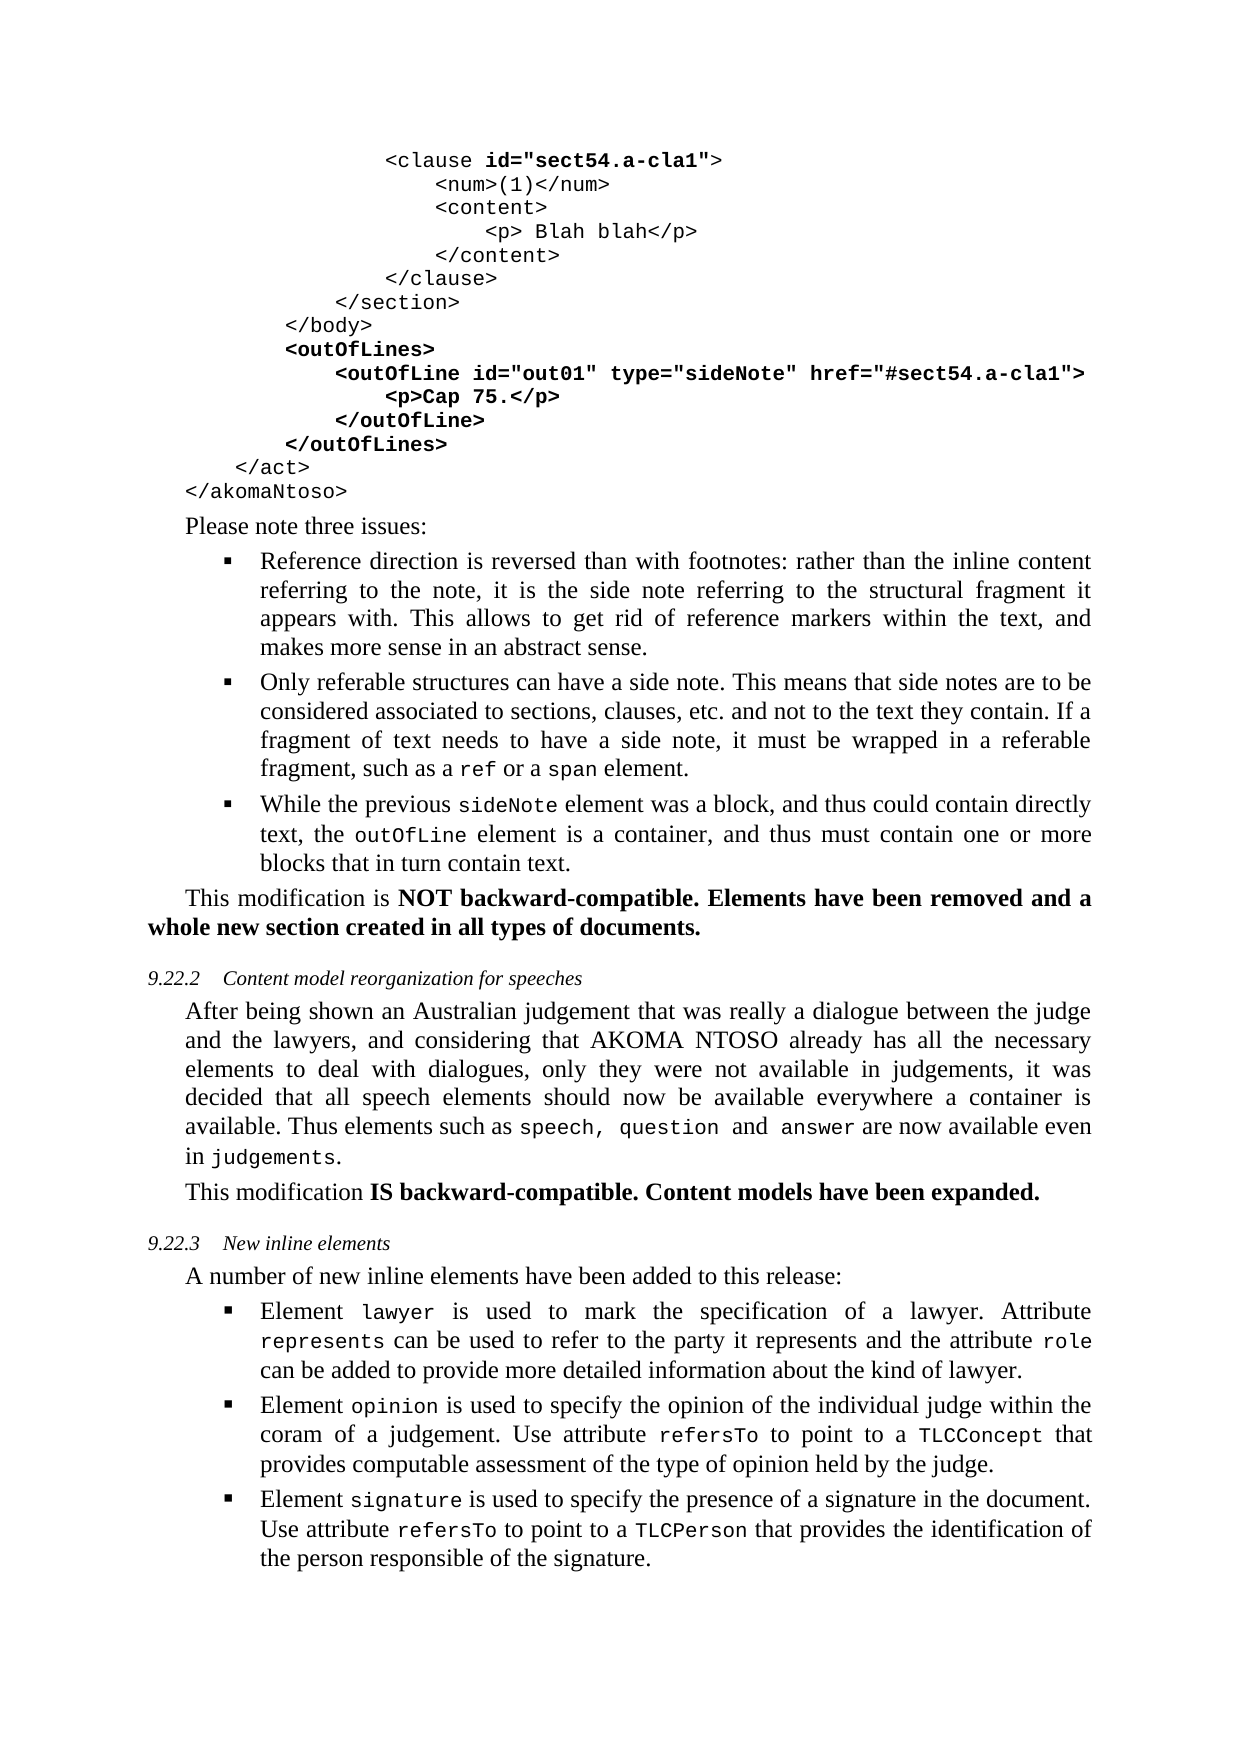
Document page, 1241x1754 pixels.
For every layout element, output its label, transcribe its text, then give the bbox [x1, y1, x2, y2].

text </act> [148, 457, 1092, 481]
subtitle New inline elements [148, 1230, 1092, 1254]
text This modification IS backward-compatible. Content models have been expanded. [148, 1177, 1092, 1205]
list Element signature is used to specify the presence of a signature in the document. Use attribute refersTo to point to a TLCPerson that provides the identification of the person responsible of the signature. [222, 1484, 1092, 1572]
text </clause> [148, 268, 1092, 292]
text </outOfLine> [148, 410, 1092, 434]
text </outOfLines> [148, 434, 1092, 457]
text A number of new inline elements have been added to this release: [148, 1261, 1092, 1289]
text </section> [148, 292, 1092, 316]
text <outOfLines> [148, 339, 1092, 363]
text <num>(1)</num> [148, 174, 1092, 197]
text After being shown an Australian judgement that was really a dialogue between the judge and the lawyers, and considering that AKOMA NTOSO already has all the necessary elements to deal with dialogues, only they were not available in judgements, it was decided that all speech elements should now be available everywhere a container is available. Thus elements such as speech, question and answer are now available even in judgements. [185, 996, 1092, 1170]
text <clause id="sect54.a-cla1"> [148, 150, 1092, 174]
list Only referable structures can have a side note. This means that side notes are to be considered associated to sections, clauses, etc. and not to the text they contain. If a fragment of text needs to have a side note, it must be wrapped in a referable fragment, such as a ref or a span element. [222, 667, 1092, 783]
subtitle Content model reorganization for speeches [148, 966, 1092, 990]
text </body> [148, 316, 1092, 339]
text </akomaNtoso> [148, 481, 1092, 505]
list Element opinion is used to specify the opinion of the individual judge within the coram of a judgement. Use attribute refersTo to point to a TLCConcept that provides computable assessment of the type of opinion held by the judge. [222, 1390, 1092, 1478]
text Please note three issues: [148, 511, 1092, 540]
text <p> Blah blah</p> [148, 221, 1092, 244]
text <outOfLine id="out01" type="sideNote" href="#sect54.a-cla1"> [148, 363, 1092, 386]
list Reference direction is reversed than with footnotes: rather than the inline content referring to the note, it is the side note referring to the structural fragment it appears with. This allows to get rid of reference markers within the text, and makes more sense in an abstract sense. [222, 546, 1092, 661]
text </content> [148, 244, 1092, 268]
list Element lawyer is used to mark the specification of a lawyer. Attribute represents can be used to refer to the party it represents and the attribute role can be added to provide more detailed information about the kind of lawyer. [222, 1296, 1092, 1384]
list While the previous sideNote element was a block, and thus could contain directly text, the outOfLine element is a container, and thus must contain one or more blocks that in turn contain text. [222, 789, 1092, 877]
text This modification is NOT backward-compatible. Elements have been removed and a whole new section created in all types of documents. [148, 883, 1092, 941]
text <content> [148, 197, 1092, 221]
text <p>Cap 75.</p> [148, 386, 1092, 410]
